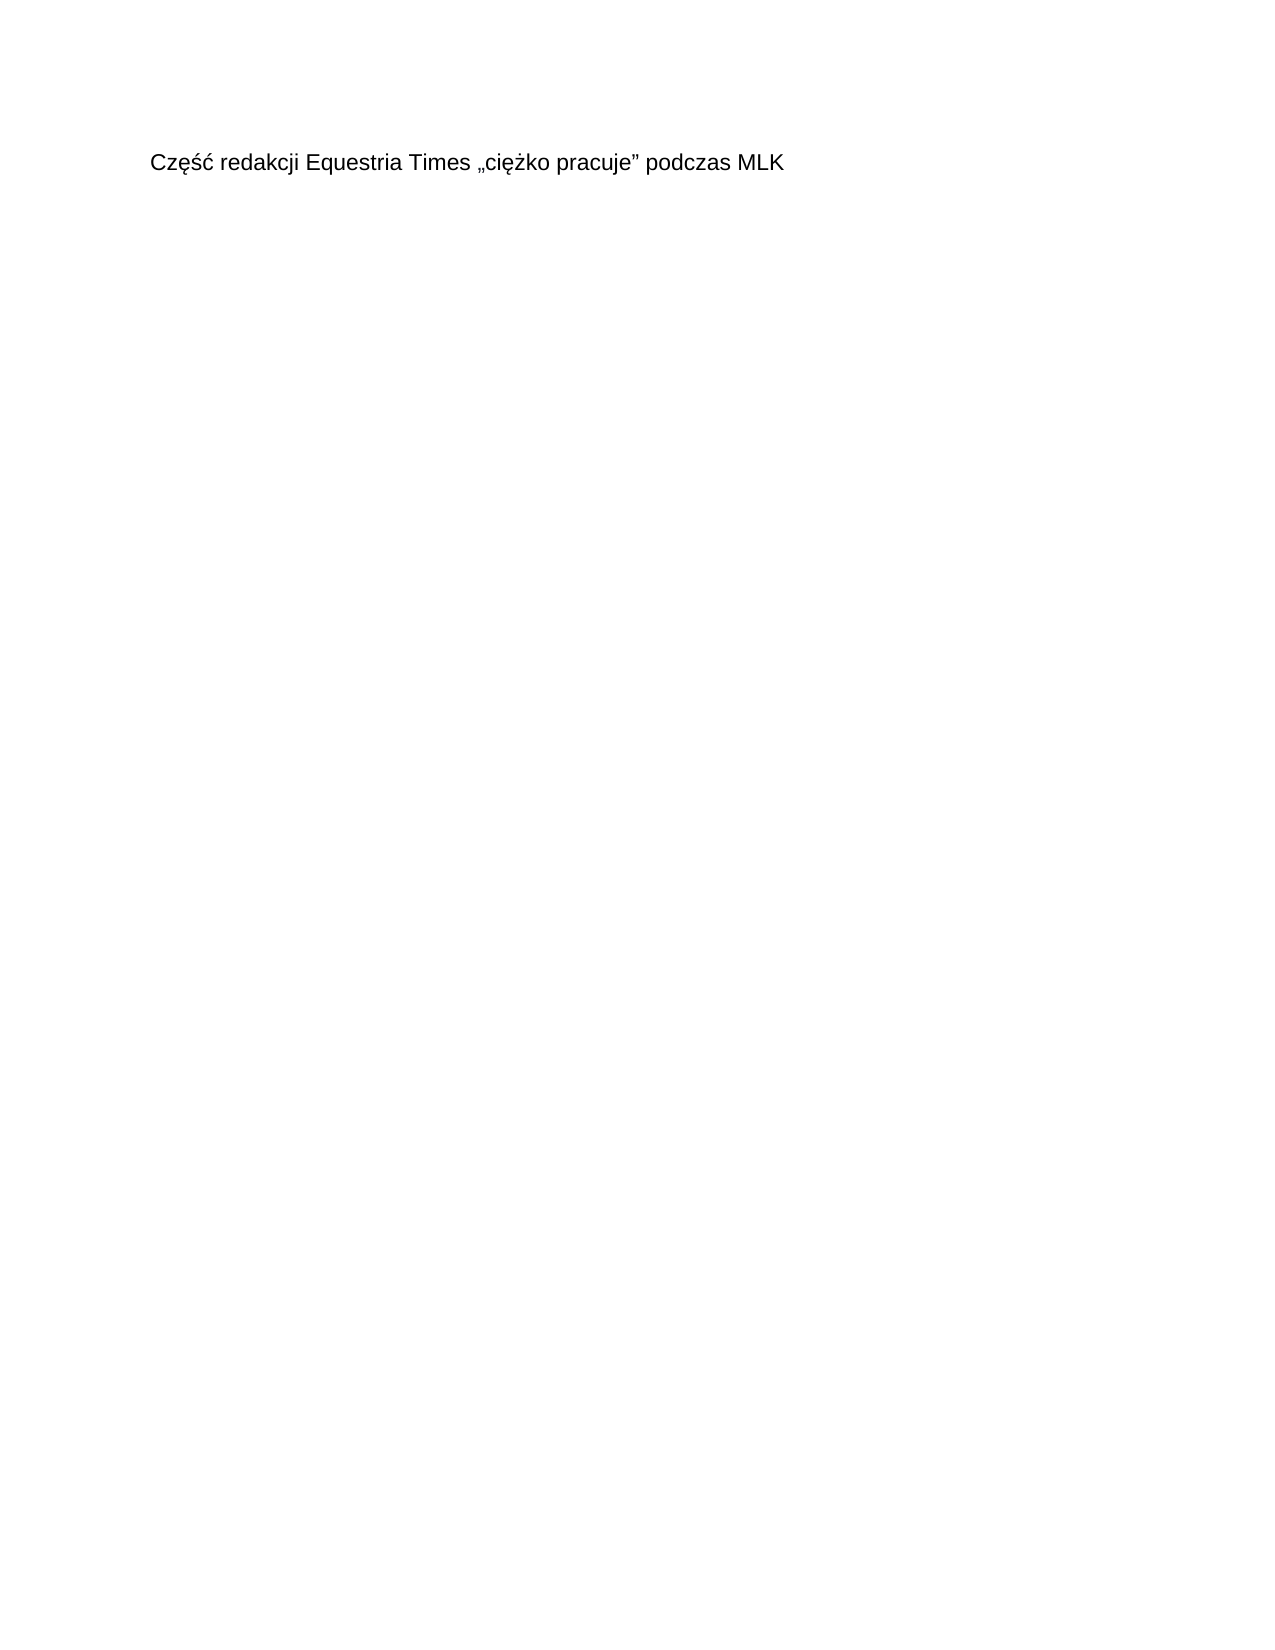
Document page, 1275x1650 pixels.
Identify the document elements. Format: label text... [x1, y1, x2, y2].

text Część redakcji Equestria Times „ciężko pracuje” podczas MLK [150, 150, 1125, 176]
